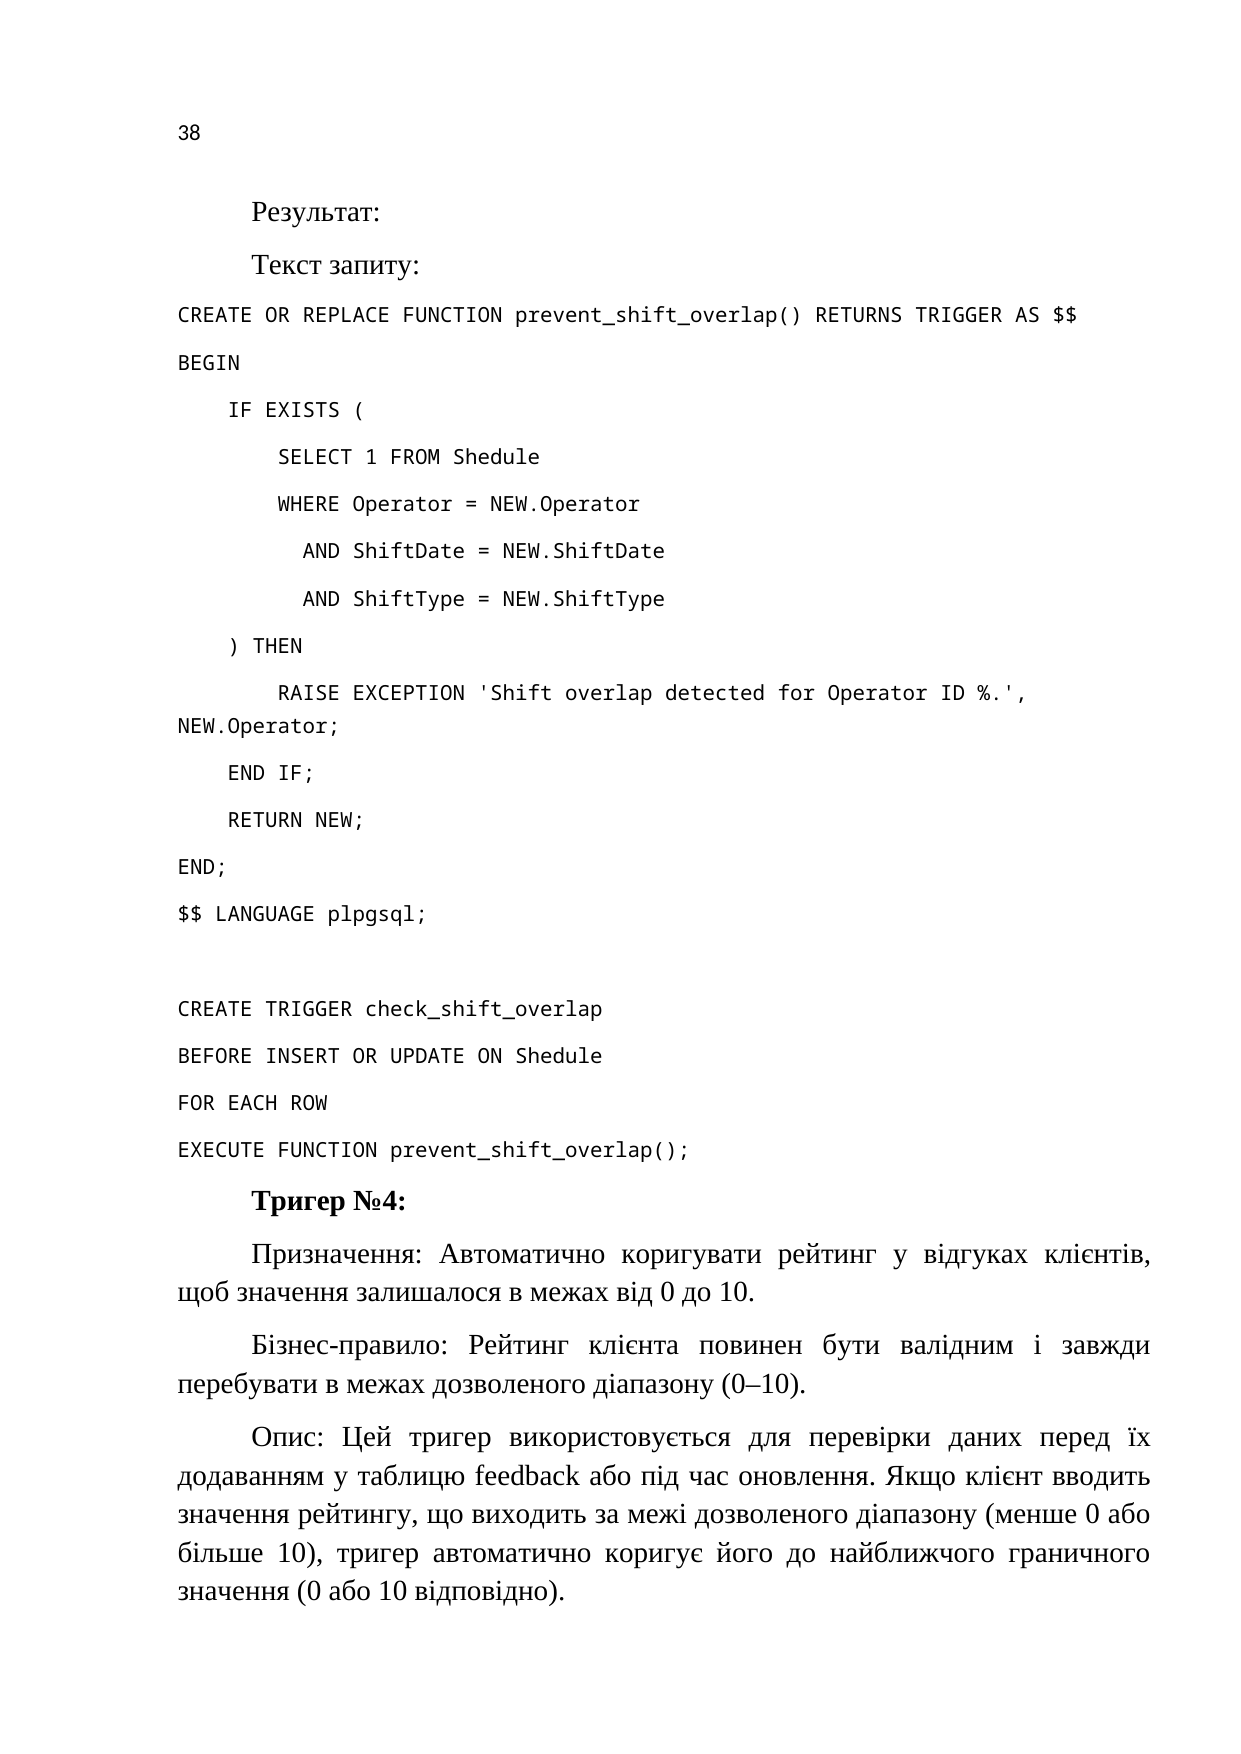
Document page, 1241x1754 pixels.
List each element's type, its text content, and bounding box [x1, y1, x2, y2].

text BEFORE INSERT OR UPDATE ON Shedule [177, 1041, 1152, 1069]
text Результат: [177, 194, 1152, 228]
text Тригер №4: [177, 1183, 1152, 1216]
text END; [177, 852, 1152, 881]
text ) THEN [177, 631, 1152, 659]
text Бізнес-правило: Рейтинг клієнта повинен бути валідним і завжди перебувати в межах дозволеного діапазону (0–10). [177, 1327, 1152, 1399]
text RAISE EXCEPTION 'Shift overlap detected for Operator ID %.', NEW.Operator; [177, 678, 1152, 739]
text Призначення: Автоматично коригувати рейтинг у відгуках клієнтів, щоб значення залишалося в межах від 0 до 10. [177, 1236, 1152, 1308]
text CREATE TRIGGER check_shift_overlap [177, 994, 1152, 1022]
text Текст запиту: [177, 247, 1152, 281]
text END IF; [177, 758, 1152, 786]
text FOR EACH ROW [177, 1088, 1152, 1117]
text EXECUTE FUNCTION prevent_shift_overlap(); [177, 1135, 1152, 1164]
text AND ShiftType = NEW.ShiftType [177, 584, 1152, 612]
text CREATE OR REPLACE FUNCTION prevent_shift_overlap() RETURNS TRIGGER AS $$ [177, 301, 1152, 329]
text SELECT 1 FROM Shedule [177, 442, 1152, 471]
text IF EXISTS ( [177, 395, 1152, 423]
text Опис: Цей тригер використовується для перевірки даних перед їх додаванням у таблицю feedback або під час оновлення. Якщо клієнт вводить значення рейтингу, що виходить за межі дозволеного діапазону (менше 0 або більше 10), тригер автоматично коригує його до найближчого граничного значення (0 або 10 відповідно). [177, 1419, 1152, 1607]
text BEGIN [177, 348, 1152, 376]
text AND ShiftDate = NEW.ShiftDate [177, 537, 1152, 565]
text RETURN NEW; [177, 805, 1152, 833]
text $$ LANGUAGE plpgsql; [177, 899, 1152, 928]
text WHERE Operator = NEW.Operator [177, 489, 1152, 518]
